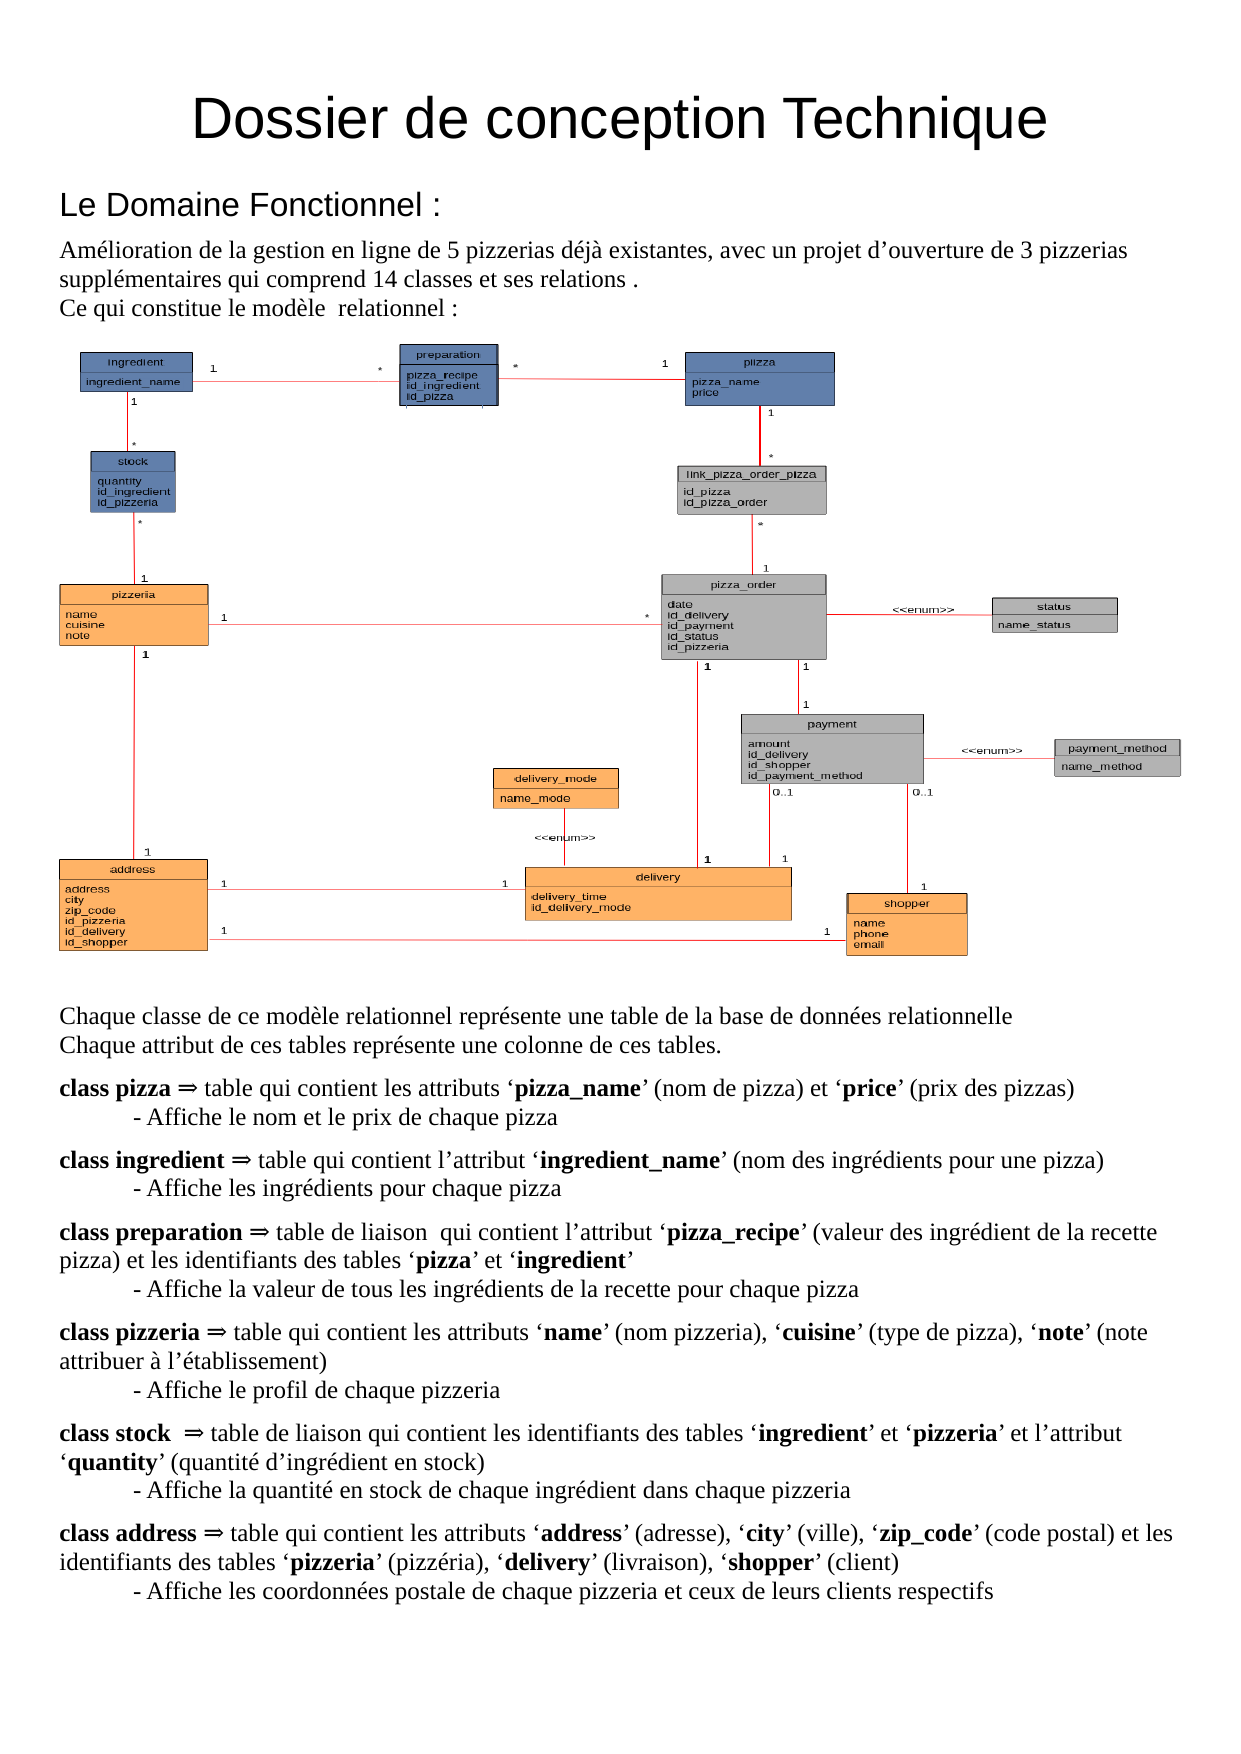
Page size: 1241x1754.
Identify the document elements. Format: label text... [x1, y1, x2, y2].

text Ce qui constitue le modèle relationnel : [59, 293, 1181, 322]
text class pizza ⇒ table qui contient les attributs ‘pizza_name’ (nom de pizza) et ‘price’ (prix des pizzas) [59, 1073, 1181, 1102]
text - Affiche les ingrédients pour chaque pizza [59, 1173, 1181, 1202]
title Dossier de conception Technique [59, 84, 1181, 151]
text - Affiche le profil de chaque pizzeria [59, 1375, 1181, 1403]
text Chaque attribut de ces tables représente une colonne de ces tables. [59, 1030, 1181, 1058]
text class pizzeria ⇒ table qui contient les attributs ‘name’ (nom pizzeria), ‘cuisine’ (type de pizza), ‘note’ (note attribuer à l’établissement) [59, 1317, 1181, 1375]
picture [59, 344, 1182, 958]
text Amélioration de la gestion en ligne de 5 pizzerias déjà existantes, avec un projet d’ouverture de 3 pizzerias supplémentaires qui comprend 14 classes et ses relations . [59, 236, 1181, 293]
text - Affiche le nom et le prix de chaque pizza [59, 1102, 1181, 1130]
text - Affiche la quantité en stock de chaque ingrédient dans chaque pizzeria [59, 1475, 1181, 1504]
text class address ⇒ table qui contient les attributs ‘address’ (adresse), ‘city’ (ville), ‘zip_code’ (code postal) et les identifiants des tables ‘pizzeria’ (pizzéria), ‘delivery’ (livraison), ‘shopper’ (client) [59, 1518, 1181, 1576]
text - Affiche la valeur de tous les ingrédients de la recette pour chaque pizza [59, 1274, 1181, 1303]
text class stock ⇒ table de liaison qui contient les identifiants des tables ‘ingredient’ et ‘pizzeria’ et l’attribut ‘quantity’ (quantité d’ingrédient en stock) [59, 1418, 1181, 1475]
text - Affiche les coordonnées postale de chaque pizzeria et ceux de leurs clients respectifs [59, 1576, 1181, 1605]
subtitle Le Domaine Fonctionnel : [59, 184, 1181, 223]
text Chaque classe de ce modèle relationnel représente une table de la base de données relationnelle [59, 1001, 1181, 1030]
text class preparation ⇒ table de liaison qui contient l’attribut ‘pizza_recipe’ (valeur des ingrédient de la recette pizza) et les identifiants des tables ‘pizza’ et ‘ingredient’ [59, 1217, 1181, 1274]
text class ingredient ⇒ table qui contient l’attribut ‘ingredient_name’ (nom des ingrédients pour une pizza) [59, 1145, 1181, 1173]
